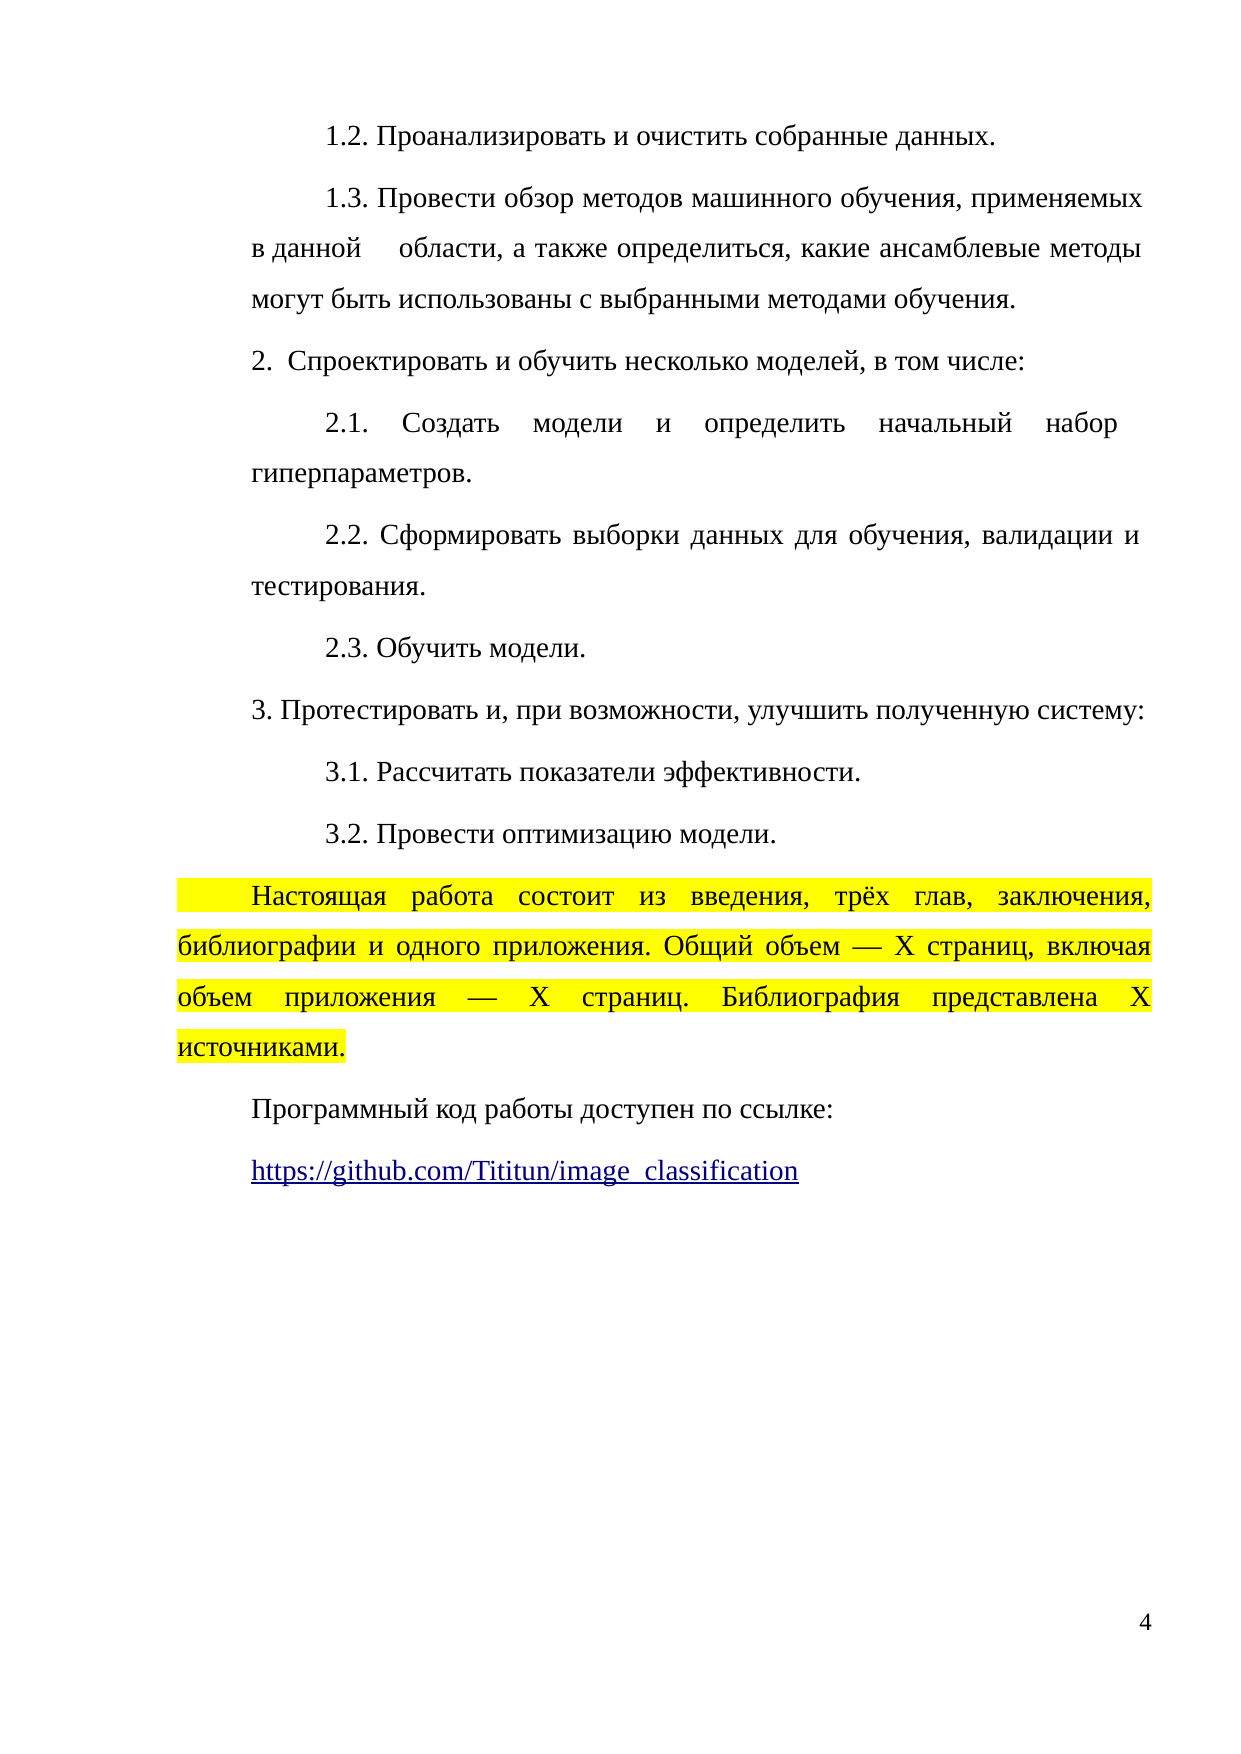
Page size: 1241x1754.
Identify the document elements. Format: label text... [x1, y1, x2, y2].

text https://github.com/Tititun/image_classification [177, 1153, 1152, 1187]
text 1.2. Проанализировать и очистить собранные данных. [177, 118, 1152, 152]
text Настоящая работа состоит из введения, трёх глав, заключения, библиографии и одного приложения. Общий объем — Х страниц, включая объем приложения — Х страниц. Библиография представлена Х источниками. [177, 878, 1152, 1063]
text 2.2. Сформировать выборки данных для обучения, валидации и тестирования. [177, 517, 1152, 601]
text 2. Спроектировать и обучить несколько моделей, в том числе: [177, 343, 1152, 376]
text 2.1. Создать модели и определить начальный набор гиперпараметров. [177, 405, 1152, 489]
text 3.2. Провести оптимизацию модели. [177, 816, 1152, 849]
text Программный код работы доступен по ссылке: [177, 1091, 1152, 1125]
text 3. Протестировать и, при возможности, улучшить полученную систему: [177, 692, 1152, 725]
text 2.3. Обучить модели. [177, 630, 1152, 663]
text 3.1. Рассчитать показатели эффективности. [177, 754, 1152, 787]
text 1.3. Провести обзор методов машинного обучения, применяемых в данной области, а также определиться, какие ансамблевые методы могут быть использованы с выбранными методами обучения. [177, 180, 1152, 314]
